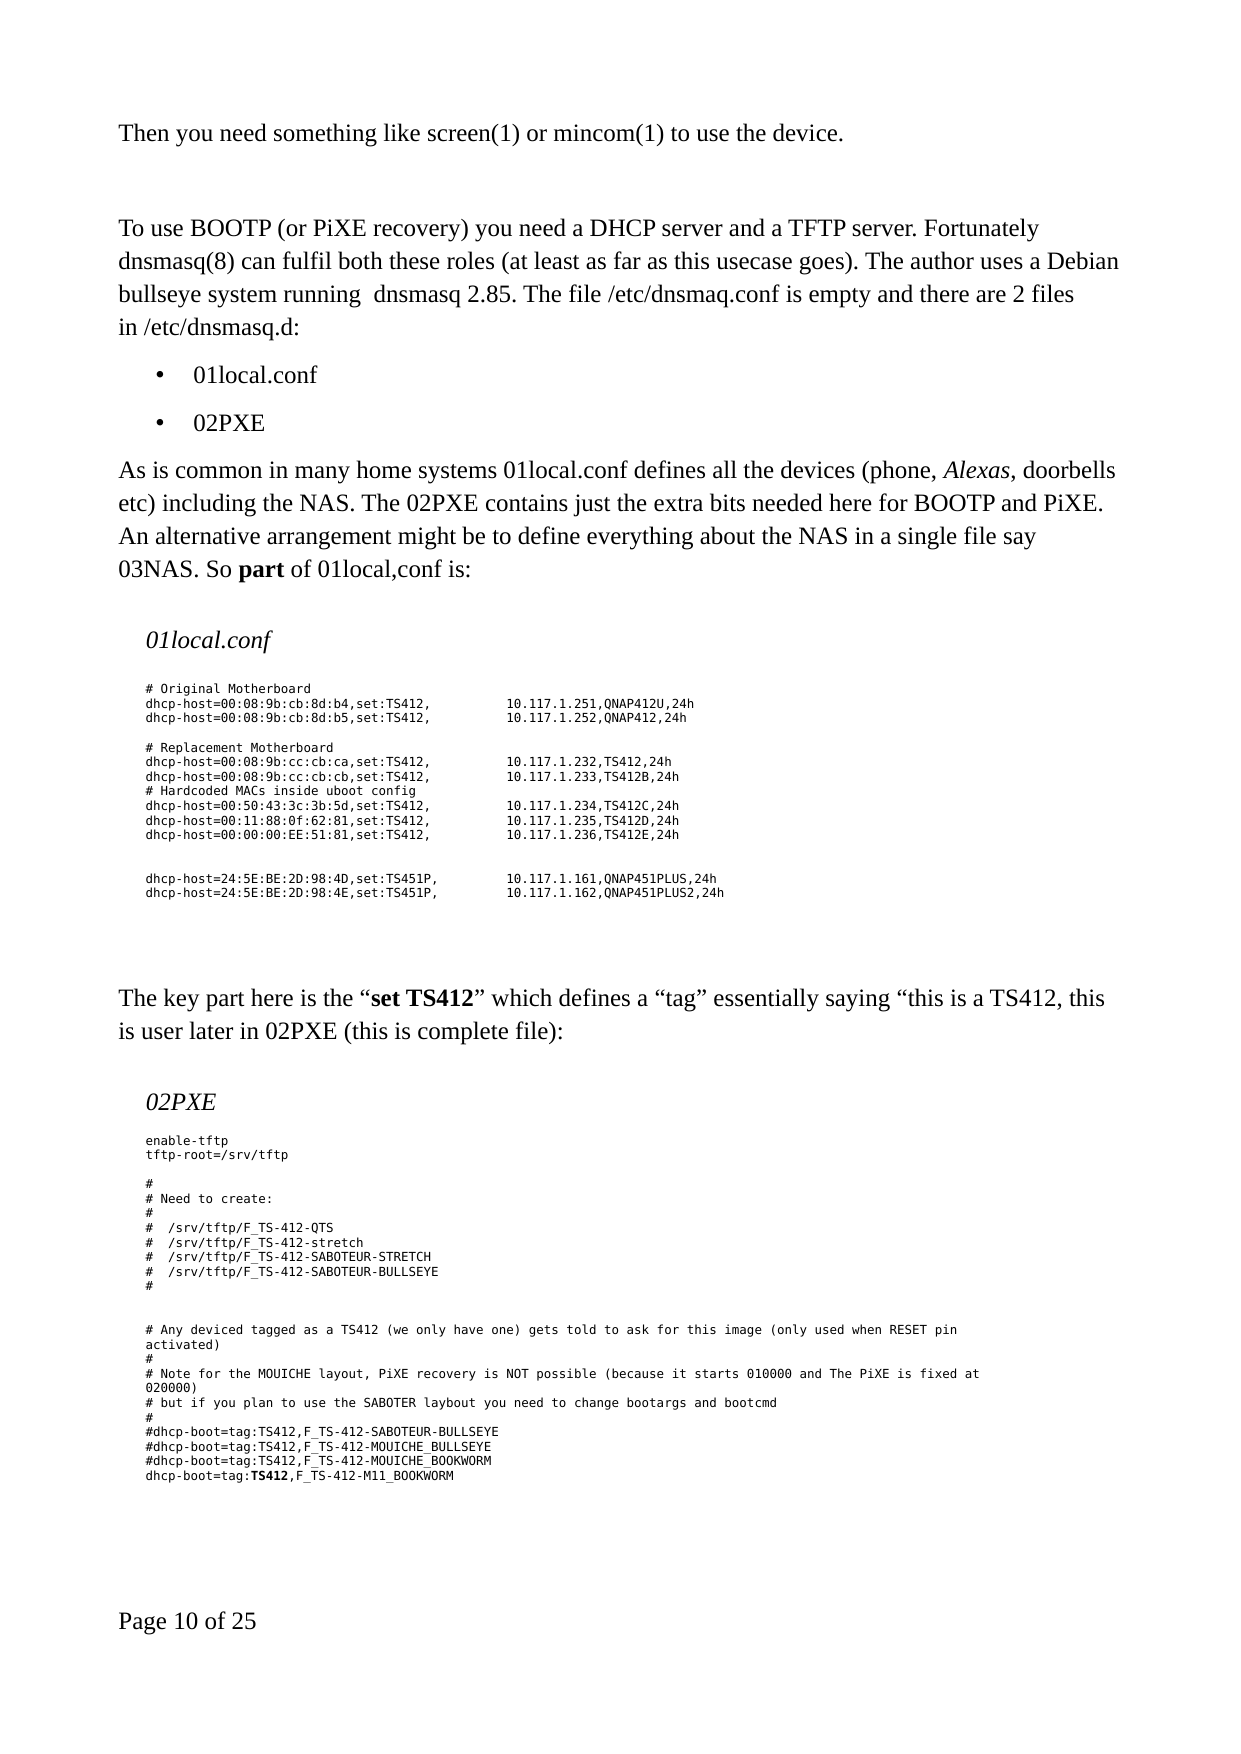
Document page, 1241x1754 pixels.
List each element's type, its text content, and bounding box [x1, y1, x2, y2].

text 02PXE [146, 1087, 1017, 1116]
text To use BOOTP (or PiXE recovery) you need a DHCP server and a TFTP server. Fortunately dnsmasq(8) can fulfil both these roles (at least as far as this usecase goes). The author uses a Debian bullseye system running dnsmasq 2.85. The file /etc/dnsmaq.conf is empty and there are 2 files in /etc/dnsmasq.d: [118, 213, 1122, 341]
list 02PXE [156, 408, 1122, 436]
list 01local.conf [156, 360, 1122, 389]
text As is common in many home systems 01local.conf defines all the devices (phone, Alexas, doorbells etc) including the NAS. The 02PXE contains just the extra bits needed here for BOOTP and PiXE. An alternative arrangement might be to define everything about the NAS in a single file say 03NAS. So part of 01local,conf is: [118, 455, 1122, 583]
text The key part here is the “set TS412” which defines a “tag” essentially saying “this is a TS412, this is user later in 02PXE (this is complete file): [118, 983, 1122, 1044]
text 01local.conf [146, 625, 1032, 949]
text Then you need something like screen(1) or mincom(1) to use the device. [118, 118, 1122, 147]
